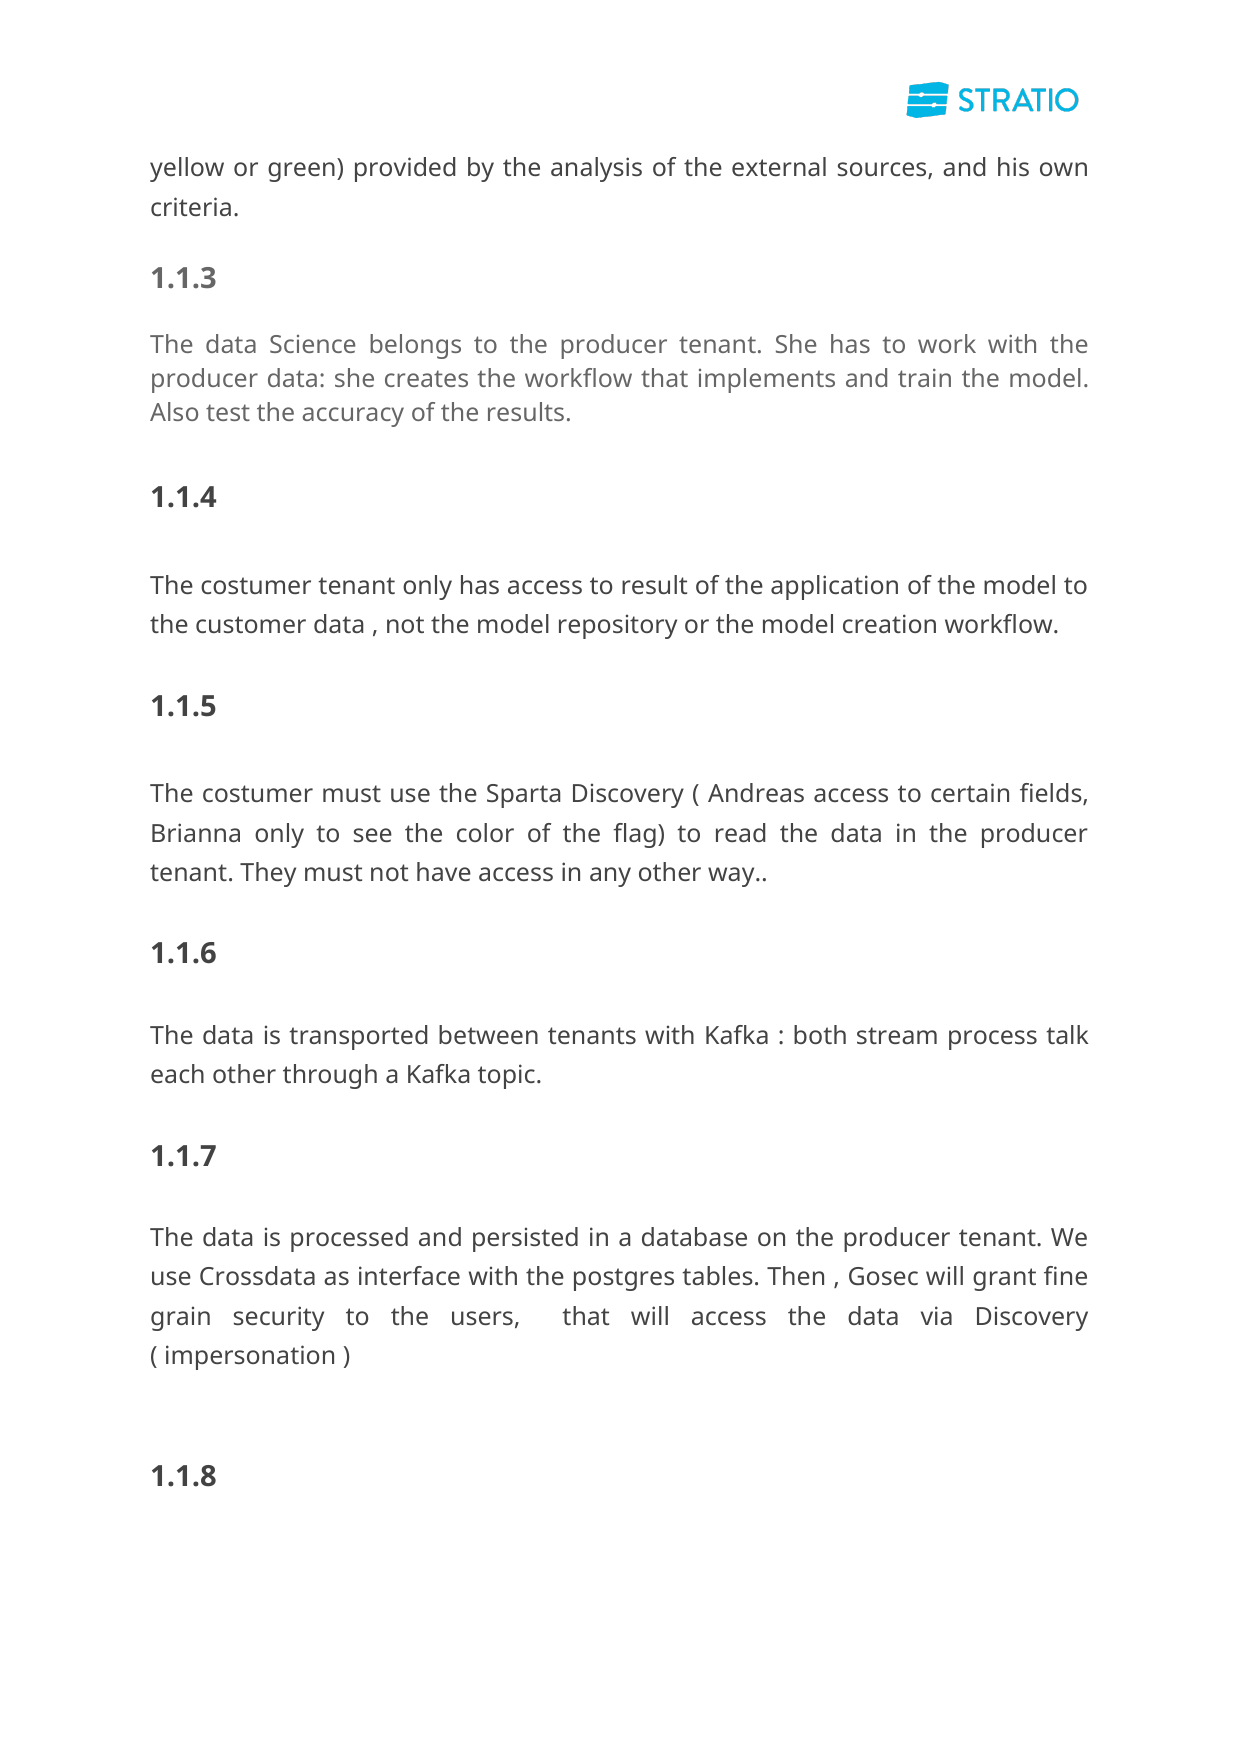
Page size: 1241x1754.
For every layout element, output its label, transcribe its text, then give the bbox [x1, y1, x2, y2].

text The costumer must use the Sparta Discovery ( Andreas access to certain fields, Brianna only to see the color of the flag) to read the data in the producer tenant. They must not have access in any other way.. [150, 776, 1090, 888]
text 1.1.5 [150, 685, 1090, 724]
text The costumer tenant only has access to result of the application of the model to the customer data , not the model repository or the model creation workflow. [150, 567, 1090, 641]
picture [901, 78, 1087, 119]
text yellow or green) provided by the analysis of the external sources, and his own criteria. [150, 150, 1090, 223]
text 1.1.7 [150, 1135, 1090, 1175]
subtitle 1.1.3 [150, 257, 1090, 297]
text 1.1.4 [150, 476, 1090, 516]
text The data is transported between tenants with Kafka : both stream process talk each other through a Kafka topic. [150, 1017, 1090, 1091]
text 1.1.6 [150, 933, 1090, 972]
text 1.1.8 [150, 1455, 1090, 1494]
subtitle The data Science belongs to the producer tenant. She has to work with the producer data: she creates the workflow that implements and train the model. Also test the accuracy of the results. [150, 326, 1090, 428]
text The data is processed and persisted in a database on the producer tenant. We use Crossdata as interface with the postgres tables. Then , Gosec will grant fine grain security to the users, that will access the data via Discovery ( impersonation ) [150, 1220, 1090, 1371]
